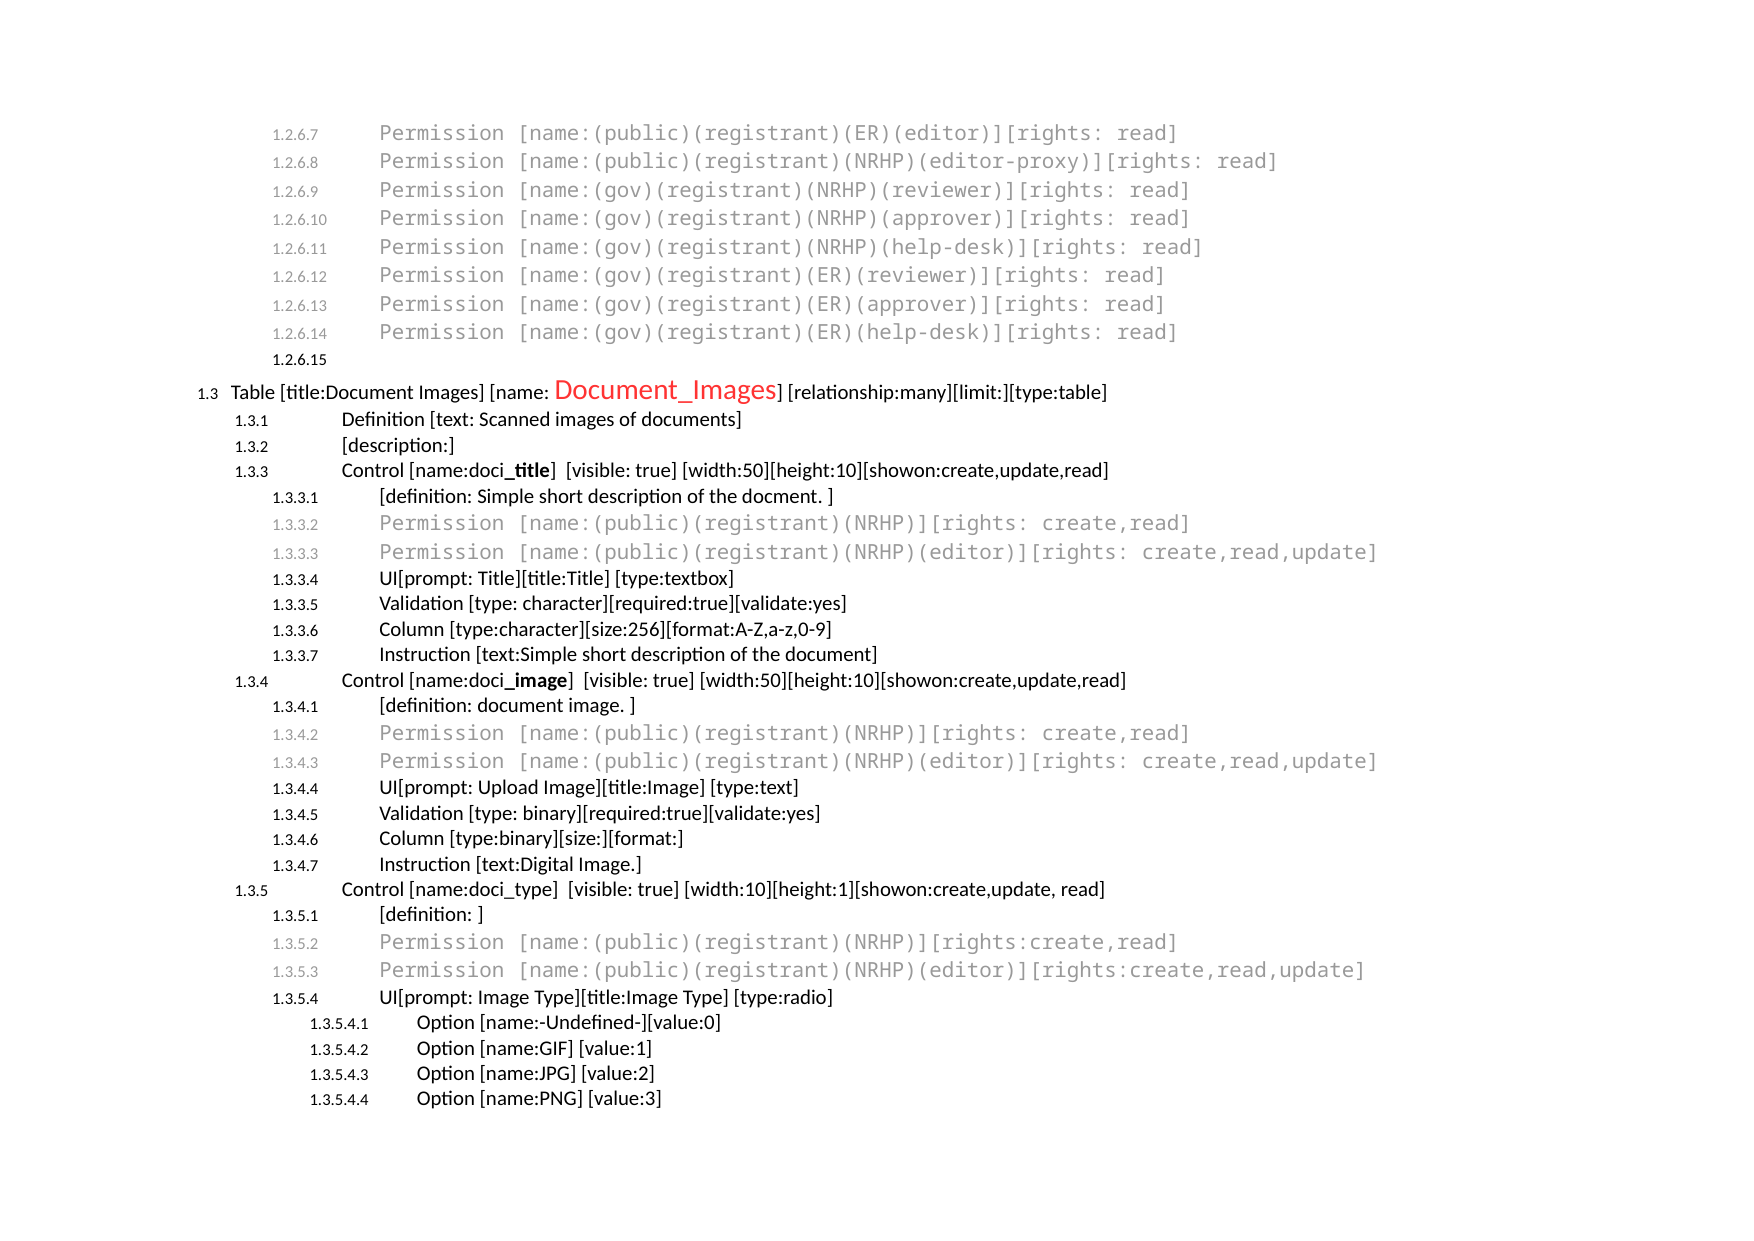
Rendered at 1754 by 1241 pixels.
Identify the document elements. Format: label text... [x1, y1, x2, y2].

list Validation [type: character][required:true][validate:yes] [268, 591, 1636, 616]
list Definition [text: Scanned images of documents] [231, 407, 1636, 432]
list Control [name:doci_title] [visible: true] [width:50][height:10][showon:create,update,read] [231, 457, 1636, 483]
list Validation [type: binary][required:true][validate:yes] [268, 800, 1636, 825]
list Permission [name:(public)(registrant)(ER)(editor)][rights: read] [268, 118, 1636, 147]
list [definition: ] [268, 902, 1636, 927]
list UI[prompt: Image Type][title:Image Type] [type:radio] [268, 984, 1636, 1009]
list Permission [name:(public)(registrant)(NRHP)][rights: create,read] [268, 718, 1636, 746]
list Option [name:GIF] [value:1] [306, 1035, 1636, 1060]
list Option [name:-Undefined-][value:0] [306, 1009, 1636, 1035]
list Control [name:doci_image] [visible: true] [width:50][height:10][showon:create,update,read] [231, 667, 1636, 692]
list Column [type:character][size:256][format:A-Z,a-z,0-9] [268, 616, 1636, 641]
list Permission [name:(gov)(registrant)(ER)(approver)][rights: read] [268, 289, 1636, 317]
list Column [type:binary][size:][format:] [268, 825, 1636, 851]
list Control [name:doci_type] [visible: true] [width:10][height:1][showon:create,update, read] [231, 876, 1636, 902]
list Permission [name:(public)(registrant)(NRHP)][rights: create,read] [268, 508, 1636, 537]
list Option [name:PNG] [value:3] [306, 1086, 1636, 1111]
list Table [title:Document Images] [name: Document_Images] [relationship:many][limit:][type:table] [193, 371, 1636, 407]
list [description:] [231, 432, 1636, 457]
list [definition: Simple short description of the docment. ] [268, 483, 1636, 508]
list UI[prompt: Upload Image][title:Image] [type:text] [268, 774, 1636, 800]
list Option [name:JPG] [value:2] [306, 1060, 1636, 1086]
list Permission [name:(gov)(registrant)(NRHP)(reviewer)][rights: read] [268, 175, 1636, 203]
list Instruction [text:Simple short description of the document] [268, 641, 1636, 667]
list Permission [name:(public)(registrant)(NRHP)(editor)][rights: create,read,update] [268, 537, 1636, 565]
list Permission [name:(gov)(registrant)(ER)(help-desk)][rights: read] [268, 317, 1636, 346]
list Permission [name:(public)(registrant)(NRHP)(editor)][rights: create,read,update] [268, 746, 1636, 774]
list Permission [name:(gov)(registrant)(ER)(reviewer)][rights: read] [268, 260, 1636, 289]
list Permission [name:(public)(registrant)(NRHP)][rights:create,read] [268, 927, 1636, 956]
list Instruction [text:Digital Image.] [268, 851, 1636, 876]
list Permission [name:(gov)(registrant)(NRHP)(approver)][rights: read] [268, 203, 1636, 232]
list Permission [name:(public)(registrant)(NRHP)(editor)][rights:create,read,update] [268, 956, 1636, 984]
list Permission [name:(public)(registrant)(NRHP)(editor-proxy)][rights: read] [268, 147, 1636, 175]
list UI[prompt: Title][title:Title] [type:textbox] [268, 565, 1636, 591]
list [definition: document image. ] [268, 692, 1636, 718]
list Permission [name:(gov)(registrant)(NRHP)(help-desk)][rights: read] [268, 232, 1636, 260]
